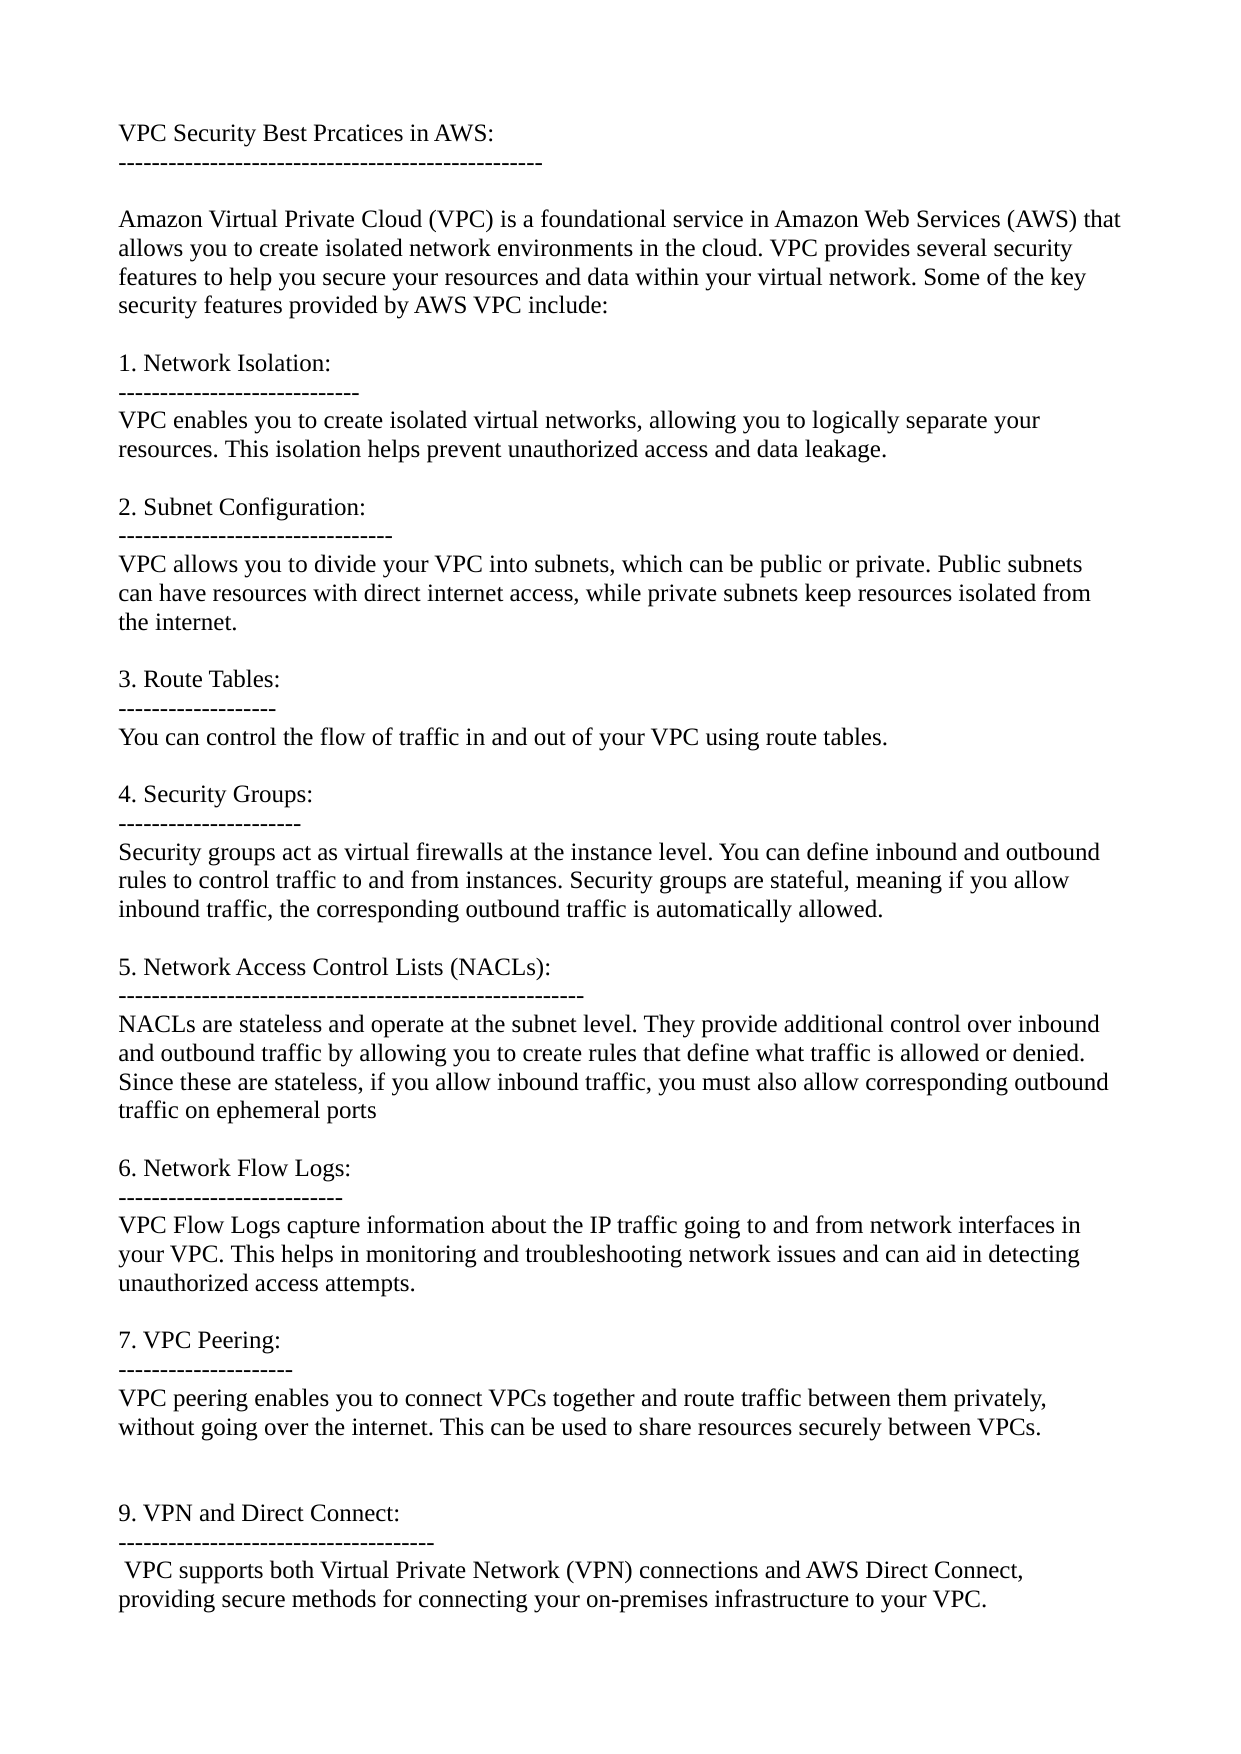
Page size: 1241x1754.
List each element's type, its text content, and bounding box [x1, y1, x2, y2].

text 4. Security Groups: [118, 779, 1122, 808]
text VPC peering enables you to connect VPCs together and route traffic between them privately, without going over the internet. This can be used to share resources securely between VPCs. [118, 1383, 1122, 1441]
text 7. VPC Peering: [118, 1326, 1122, 1354]
text -------------------------------------------------------- [118, 981, 1122, 1009]
text VPC Flow Logs capture information about the IP traffic going to and from network interfaces in your VPC. This helps in monitoring and troubleshooting network issues and can aid in detecting unauthorized access attempts. [118, 1211, 1122, 1297]
text Security groups act as virtual firewalls at the instance level. You can define inbound and outbound rules to control traffic to and from instances. Security groups are stateful, meaning if you allow inbound traffic, the corresponding outbound traffic is automatically allowed. [118, 837, 1122, 923]
text NACLs are stateless and operate at the subnet level. They provide additional control over inbound and outbound traffic by allowing you to create rules that define what traffic is allowed or denied. Since these are stateless, if you allow inbound traffic, you must also allow corresponding outbound traffic on ephemeral ports [118, 1009, 1122, 1124]
text -------------------------------------- [118, 1527, 1122, 1556]
text VPC enables you to create isolated virtual networks, allowing you to logically separate your resources. This isolation helps prevent unauthorized access and data leakage. [118, 406, 1122, 463]
text 1. Network Isolation: [118, 348, 1122, 377]
text 9. VPN and Direct Connect: [118, 1498, 1122, 1527]
text You can control the flow of traffic in and out of your VPC using route tables. [118, 722, 1122, 751]
text VPC supports both Virtual Private Network (VPN) connections and AWS Direct Connect, providing secure methods for connecting your on-premises infrastructure to your VPC. [118, 1556, 1122, 1613]
text --------------------------------------------------- [118, 147, 1122, 176]
text ----------------------------- [118, 377, 1122, 406]
text VPC allows you to divide your VPC into subnets, which can be public or private. Public subnets can have resources with direct internet access, while private subnets keep resources isolated from the internet. [118, 549, 1122, 636]
text --------------------------------- [118, 521, 1122, 549]
text --------------------------- [118, 1182, 1122, 1211]
text ------------------- [118, 693, 1122, 722]
text ---------------------- [118, 808, 1122, 837]
text Amazon Virtual Private Cloud (VPC) is a foundational service in Amazon Web Services (AWS) that allows you to create isolated network environments in the cloud. VPC provides several security features to help you secure your resources and data within your virtual network. Some of the key security features provided by AWS VPC include: [118, 204, 1122, 319]
text 6. Network Flow Logs: [118, 1153, 1122, 1182]
text 5. Network Access Control Lists (NACLs): [118, 952, 1122, 981]
text --------------------- [118, 1354, 1122, 1383]
text 2. Subnet Configuration: [118, 492, 1122, 521]
text 3. Route Tables: [118, 664, 1122, 693]
text VPC Security Best Prcatices in AWS: [118, 118, 1122, 147]
